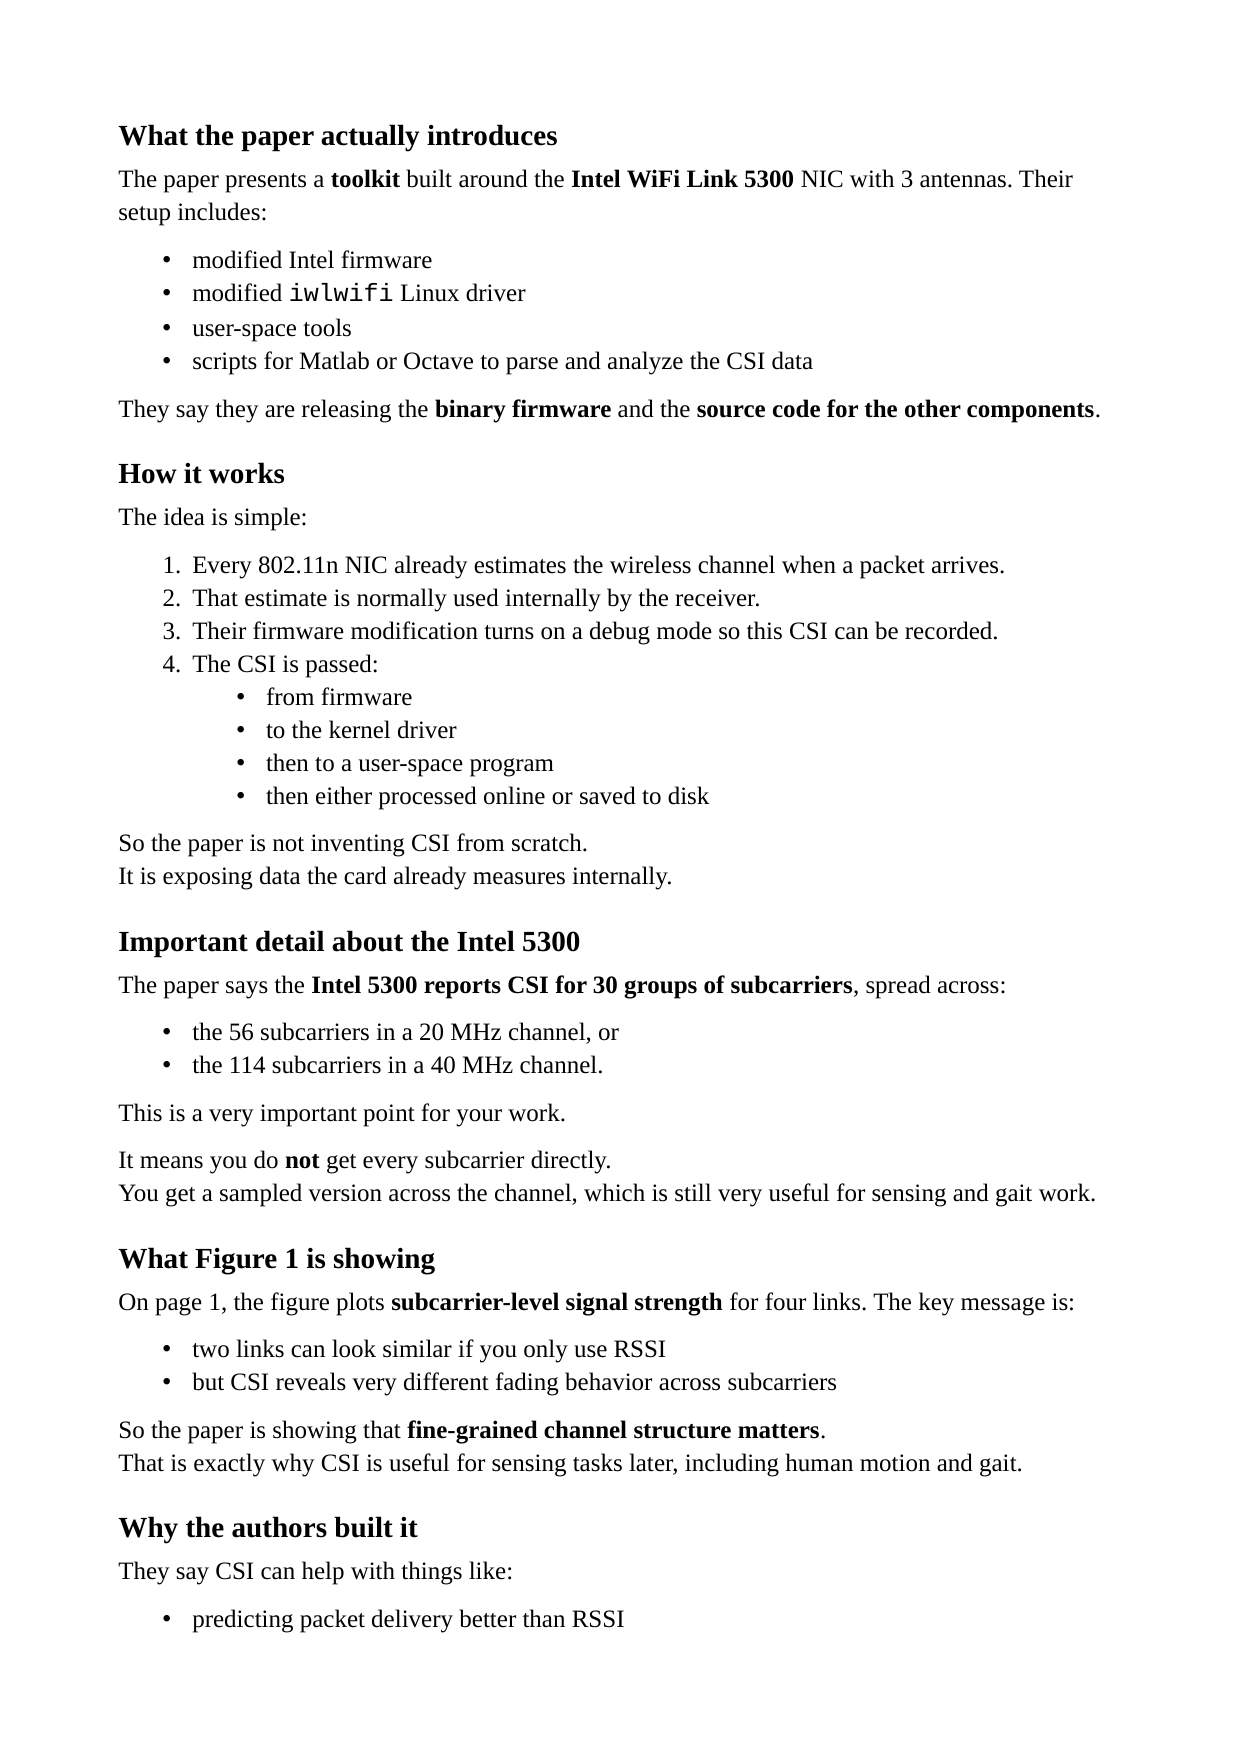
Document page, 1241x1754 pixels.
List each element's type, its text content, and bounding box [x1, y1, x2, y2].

list the 56 subcarriers in a 20 MHz channel, or [162, 1017, 1122, 1046]
list then either processed online or saved to disk [236, 781, 1122, 809]
list the 114 subcarriers in a 40 MHz channel. [162, 1050, 1122, 1079]
list scripts for Matlab or Octave to parse and analyze the CSI data [162, 346, 1122, 375]
list Their firmware modification turns on a debug mode so this CSI can be recorded. [162, 616, 1122, 644]
list modified iwlwifi Linux driver [162, 278, 1122, 309]
list Every 802.11n NIC already estimates the wireless channel when a packet arrives. [162, 550, 1122, 578]
list from firmware [236, 682, 1122, 711]
text They say they are releasing the binary firmware and the source code for the other components. [118, 394, 1122, 423]
text It means you do not get every subcarrier directly. You get a sampled version across the channel, which is still very useful for sensing and gait work. [118, 1146, 1122, 1207]
list to the kernel driver [236, 715, 1122, 743]
subtitle How it works [118, 456, 1122, 489]
list predicting packet delivery better than RSSI [162, 1604, 1122, 1633]
list modified Intel firmware [162, 245, 1122, 273]
subtitle What Figure 1 is showing [118, 1241, 1122, 1274]
text The idea is simple: [118, 502, 1122, 531]
text So the paper is showing that fine-grained channel structure matters. That is exactly why CSI is useful for sensing tasks later, including human motion and gait. [118, 1415, 1122, 1477]
text The paper presents a toolkit built around the Intel WiFi Link 5300 NIC with 3 antennas. Their setup includes: [118, 164, 1122, 226]
list then to a user-space program [236, 748, 1122, 777]
text The paper says the Intel 5300 reports CSI for 30 groups of subcarriers, spread across: [118, 970, 1122, 998]
subtitle Why the authors built it [118, 1510, 1122, 1544]
text So the paper is not inventing CSI from scratch. It is exposing data the card already measures internally. [118, 828, 1122, 890]
subtitle Important detail about the Intel 5300 [118, 924, 1122, 957]
text This is a very important point for your work. [118, 1098, 1122, 1127]
list The CSI is passed: [162, 649, 1122, 677]
list That estimate is normally used internally by the receiver. [162, 583, 1122, 611]
list user-space tools [162, 313, 1122, 342]
list two links can look similar if you only use RSSI [162, 1334, 1122, 1363]
subtitle What the paper actually introduces [118, 118, 1122, 152]
text They say CSI can help with things like: [118, 1556, 1122, 1585]
text On page 1, the figure plots subcarrier-level signal strength for four links. The key message is: [118, 1287, 1122, 1316]
list but CSI reveals very different fading behavior across subcarriers [162, 1367, 1122, 1396]
